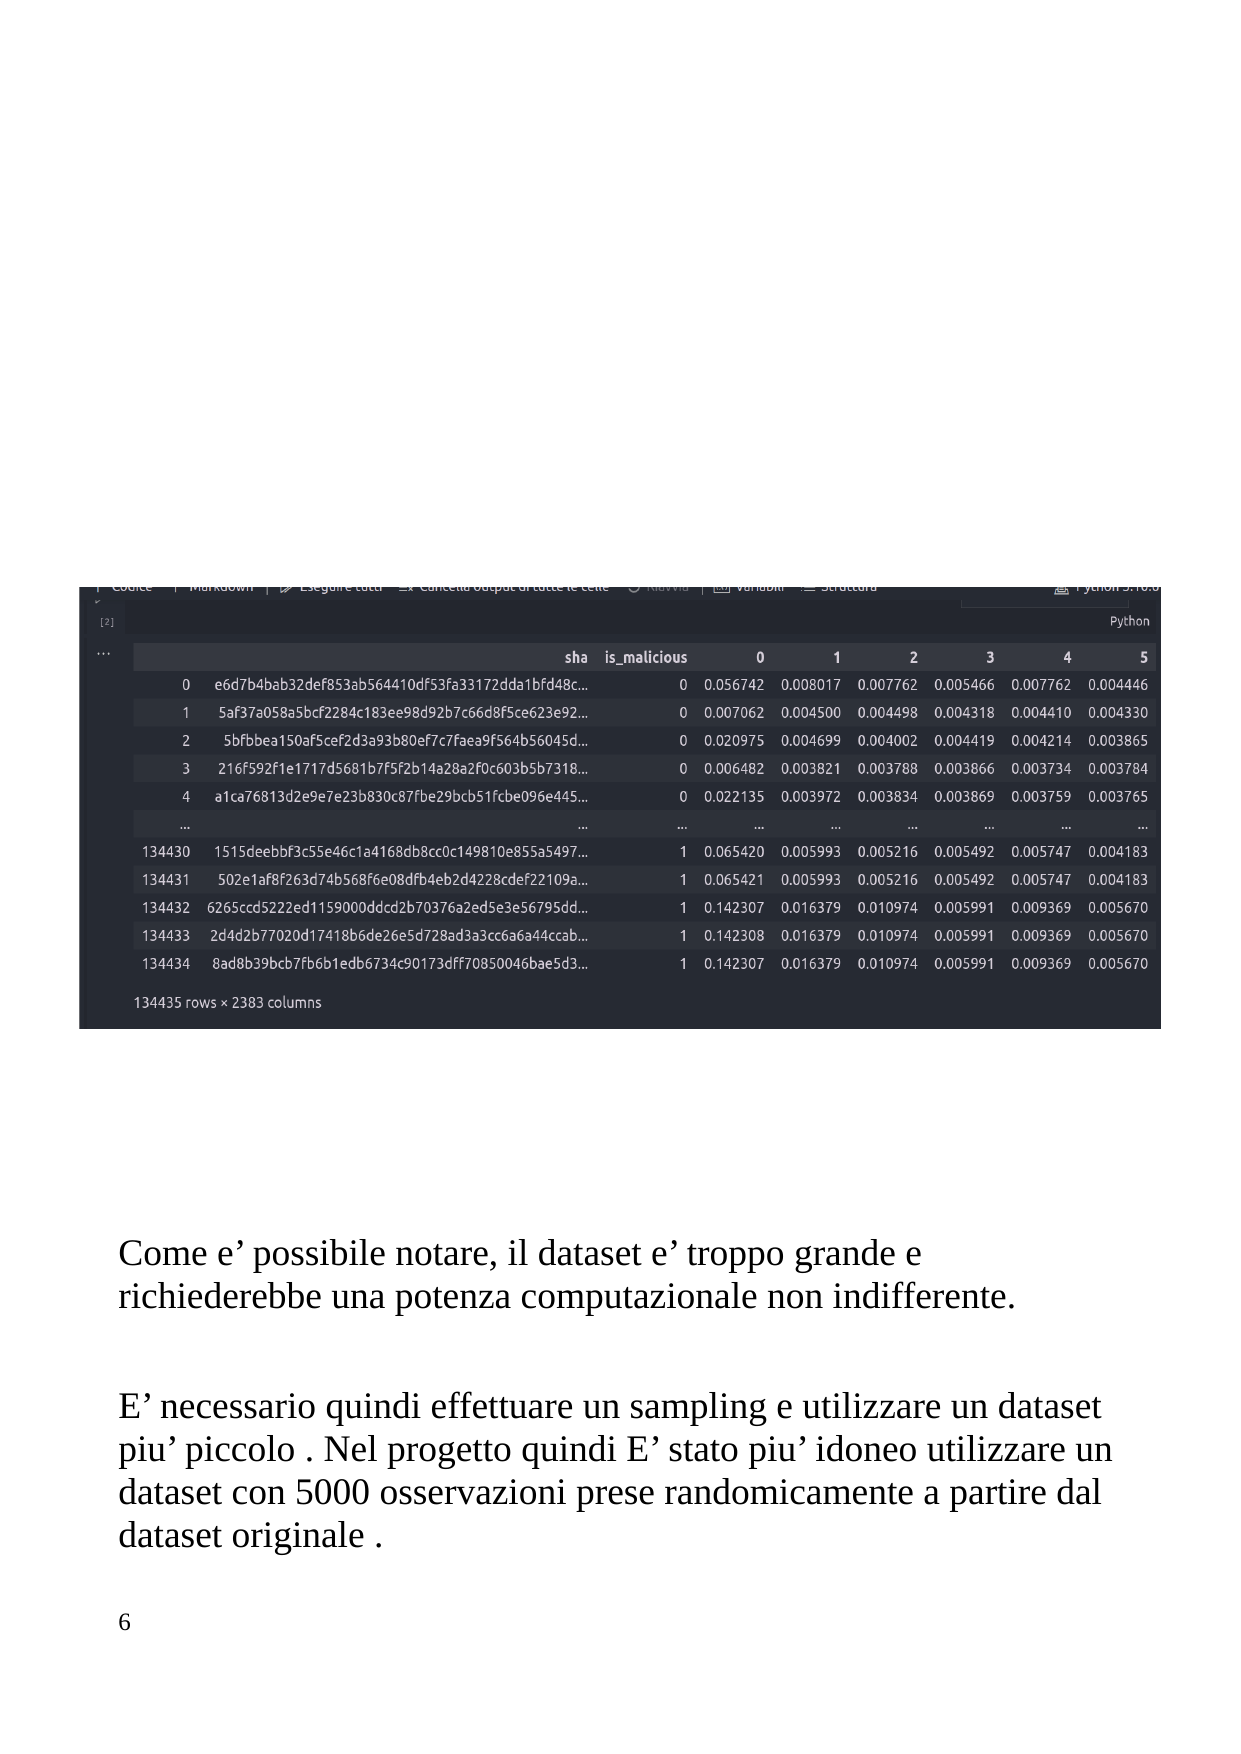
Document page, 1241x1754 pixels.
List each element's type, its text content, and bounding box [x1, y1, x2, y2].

picture [79, 587, 1161, 1029]
text Come e’ possibile notare, il dataset e’ troppo grande e richiederebbe una potenza computazionale non indifferente. [118, 1230, 1122, 1316]
text E’ necessario quindi effettuare un sampling e utilizzare un dataset piu’ piccolo . Nel progetto quindi E’ stato piu’ idoneo utilizzare un dataset con 5000 osservazioni prese randomicamente a partire dal dataset originale . [118, 1383, 1122, 1556]
